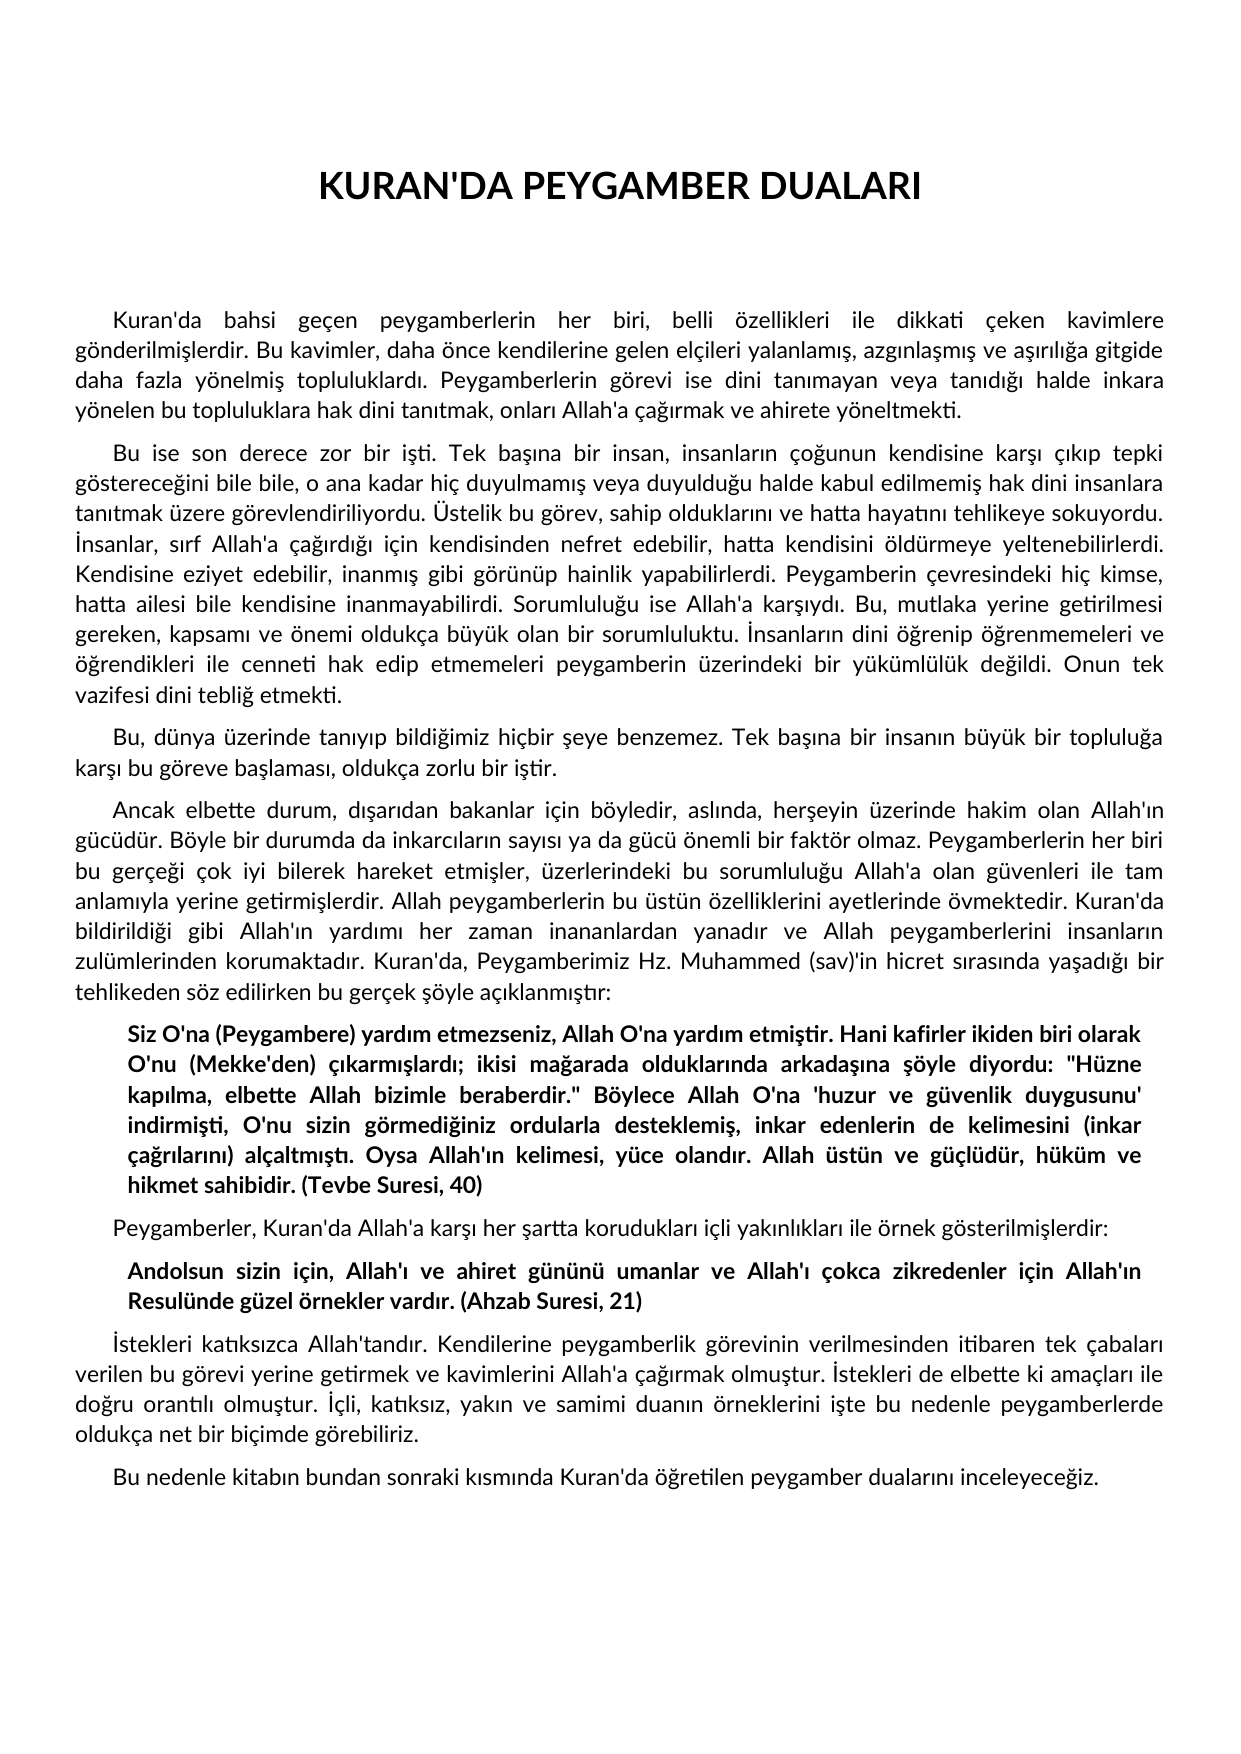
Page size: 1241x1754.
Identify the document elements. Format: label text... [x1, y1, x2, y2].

text Siz O'na (Peygambere) yardım etmezseniz, Allah O'na yardım etmiştir. Hani kafirler ikiden biri olarak O'nu (Mekke'den) çıkarmışlardı; ikisi mağarada olduklarında arkadaşına şöyle diyordu: "Hüzne kapılma, elbette Allah bizimle beraberdir." Böylece Allah O'na 'huzur ve güvenlik duygusunu' indirmişti, O'nu sizin görmediğiniz ordularla desteklemiş, inkar edenlerin de kelimesini (inkar çağrılarını) alçaltmıştı. Oysa Allah'ın kelimesi, yüce olandır. Allah üstün ve güçlüdür, hüküm ve hikmet sahibidir. (Tevbe Suresi, 40) [127, 1020, 1143, 1198]
text Andolsun sizin için, Allah'ı ve ahiret gününü umanlar ve Allah'ı çokca zikredenler için Allah'ın Resulünde güzel örnekler vardır. (Ahzab Suresi, 21) [127, 1256, 1143, 1314]
text Bu ise son derece zor bir işti. Tek başına bir insan, insanların çoğunun kendisine karşı çıkıp tepki göstereceğini bile bile, o ana kadar hiç duyulmamış veya duyulduğu halde kabul edilmemiş hak dini insanlara tanıtmak üzere görevlendiriliyordu. Üstelik bu görev, sahip olduklarını ve hatta hayatını tehlikeye sokuyordu. İnsanlar, sırf Allah'a çağırdığı için kendisinden nefret edebilir, hatta kendisini öldürmeye yeltenebilirlerdi. Kendisine eziyet edebilir, inanmış gibi görünüp hainlik yapabilirlerdi. Peygamberin çevresindeki hiç kimse, hatta ailesi bile kendisine inanmayabilirdi. Sorumluluğu ise Allah'a karşıydı. Bu, mutlaka yerine getirilmesi gereken, kapsamı ve önemi oldukça büyük olan bir sorumluluktu. İnsanların dini öğrenip öğrenmemeleri ve öğrendikleri ile cenneti hak edip etmemeleri peygamberin üzerindeki bir yükümlülük değildi. Onun tek vazifesi dini tebliğ etmekti. [75, 439, 1165, 708]
text Bu nedenle kitabın bundan sonraki kısmında Kuran'da öğretilen peygamber dualarını inceleyeceğiz. [75, 1463, 1165, 1490]
text Peygamberler, Kuran'da Allah'a karşı her şartta korudukları içli yakınlıkları ile örnek gösterilmişlerdir: [75, 1214, 1165, 1241]
text Ancak elbette durum, dışarıdan bakanlar için böyledir, aslında, herşeyin üzerinde hakim olan Allah'ın gücüdür. Böyle bir durumda da inkarcıların sayısı ya da gücü önemli bir faktör olmaz. Peygamberlerin her biri bu gerçeği çok iyi bilerek hareket etmişler, üzerlerindeki bu sorumluluğu Allah'a olan güvenleri ile tam anlamıyla yerine getirmişlerdir. Allah peygamberlerin bu üstün özelliklerini ayetlerinde övmektedir. Kuran'da bildirildiği gibi Allah'ın yardımı her zaman inananlardan yanadır ve Allah peygamberlerini insanların zulümlerinden korumaktadır. Kuran'da, Peygamberimiz Hz. Muhammed (sav)'in hicret sırasında yaşadığı bir tehlikeden söz edilirken bu gerçek şöyle açıklanmıştır: [75, 796, 1165, 1005]
text Bu, dünya üzerinde tanıyıp bildiğimiz hiçbir şeye benzemez. Tek başına bir insanın büyük bir topluluğa karşı bu göreve başlaması, oldukça zorlu bir iştir. [75, 723, 1165, 781]
subtitle KURAN'DA PEYGAMBER DUALARI [75, 162, 1165, 207]
text İstekleri katıksızca Allah'tandır. Kendilerine peygamberlik görevinin verilmesinden itibaren tek çabaları verilen bu görevi yerine getirmek ve kavimlerini Allah'a çağırmak olmuştur. İstekleri de elbette ki amaçları ile doğru orantılı olmuştur. İçli, katıksız, yakın ve samimi duanın örneklerini işte bu nedenle peygamberlerde oldukça net bir biçimde görebiliriz. [75, 1329, 1165, 1447]
text Kuran'da bahsi geçen peygamberlerin her biri, belli özellikleri ile dikkati çeken kavimlere gönderilmişlerdir. Bu kavimler, daha önce kendilerine gelen elçileri yalanlamış, azgınlaşmış ve aşırılığa gitgide daha fazla yönelmiş topluluklardı. Peygamberlerin görevi ise dini tanımayan veya tanıdığı halde inkara yönelen bu topluluklara hak dini tanıtmak, onları Allah'a çağırmak ve ahirete yöneltmekti. [75, 305, 1165, 423]
